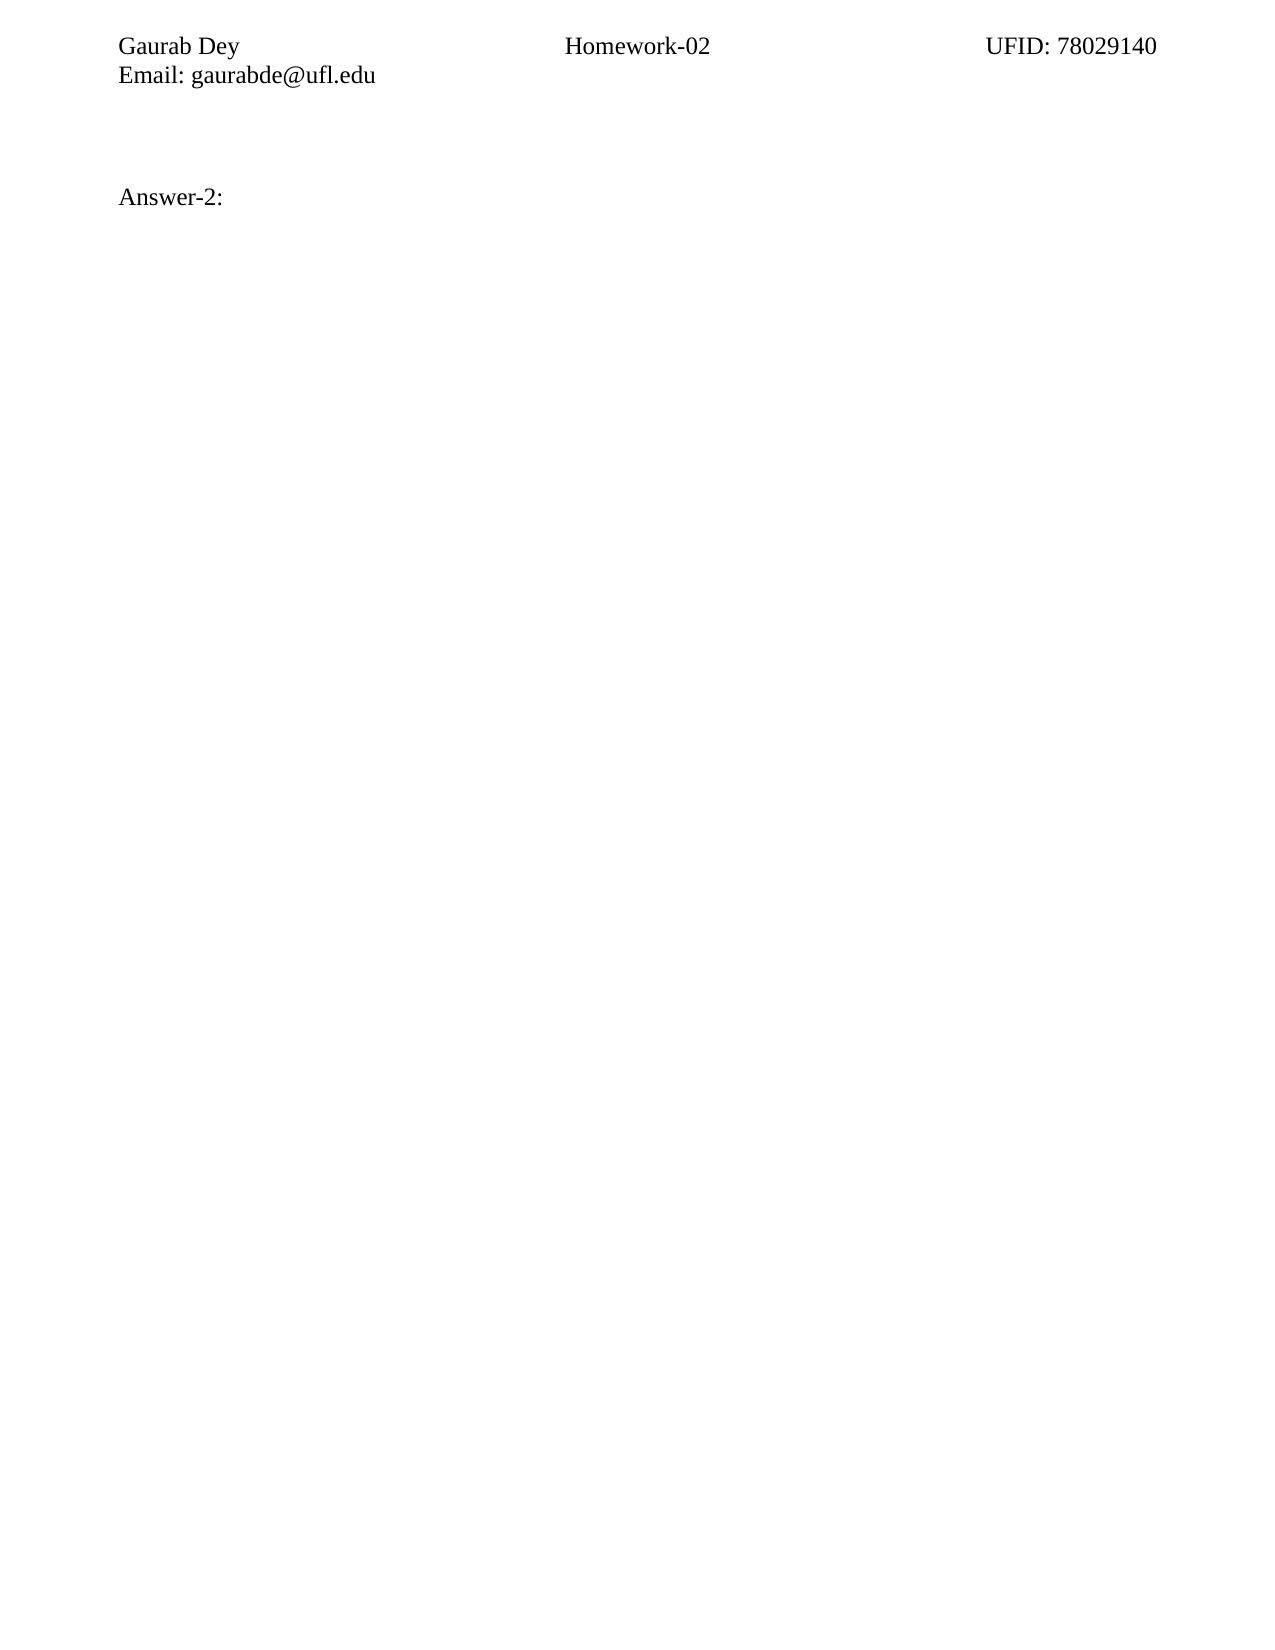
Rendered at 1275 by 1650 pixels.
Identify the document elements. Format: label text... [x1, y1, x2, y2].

text Answer-2: [118, 182, 1157, 211]
